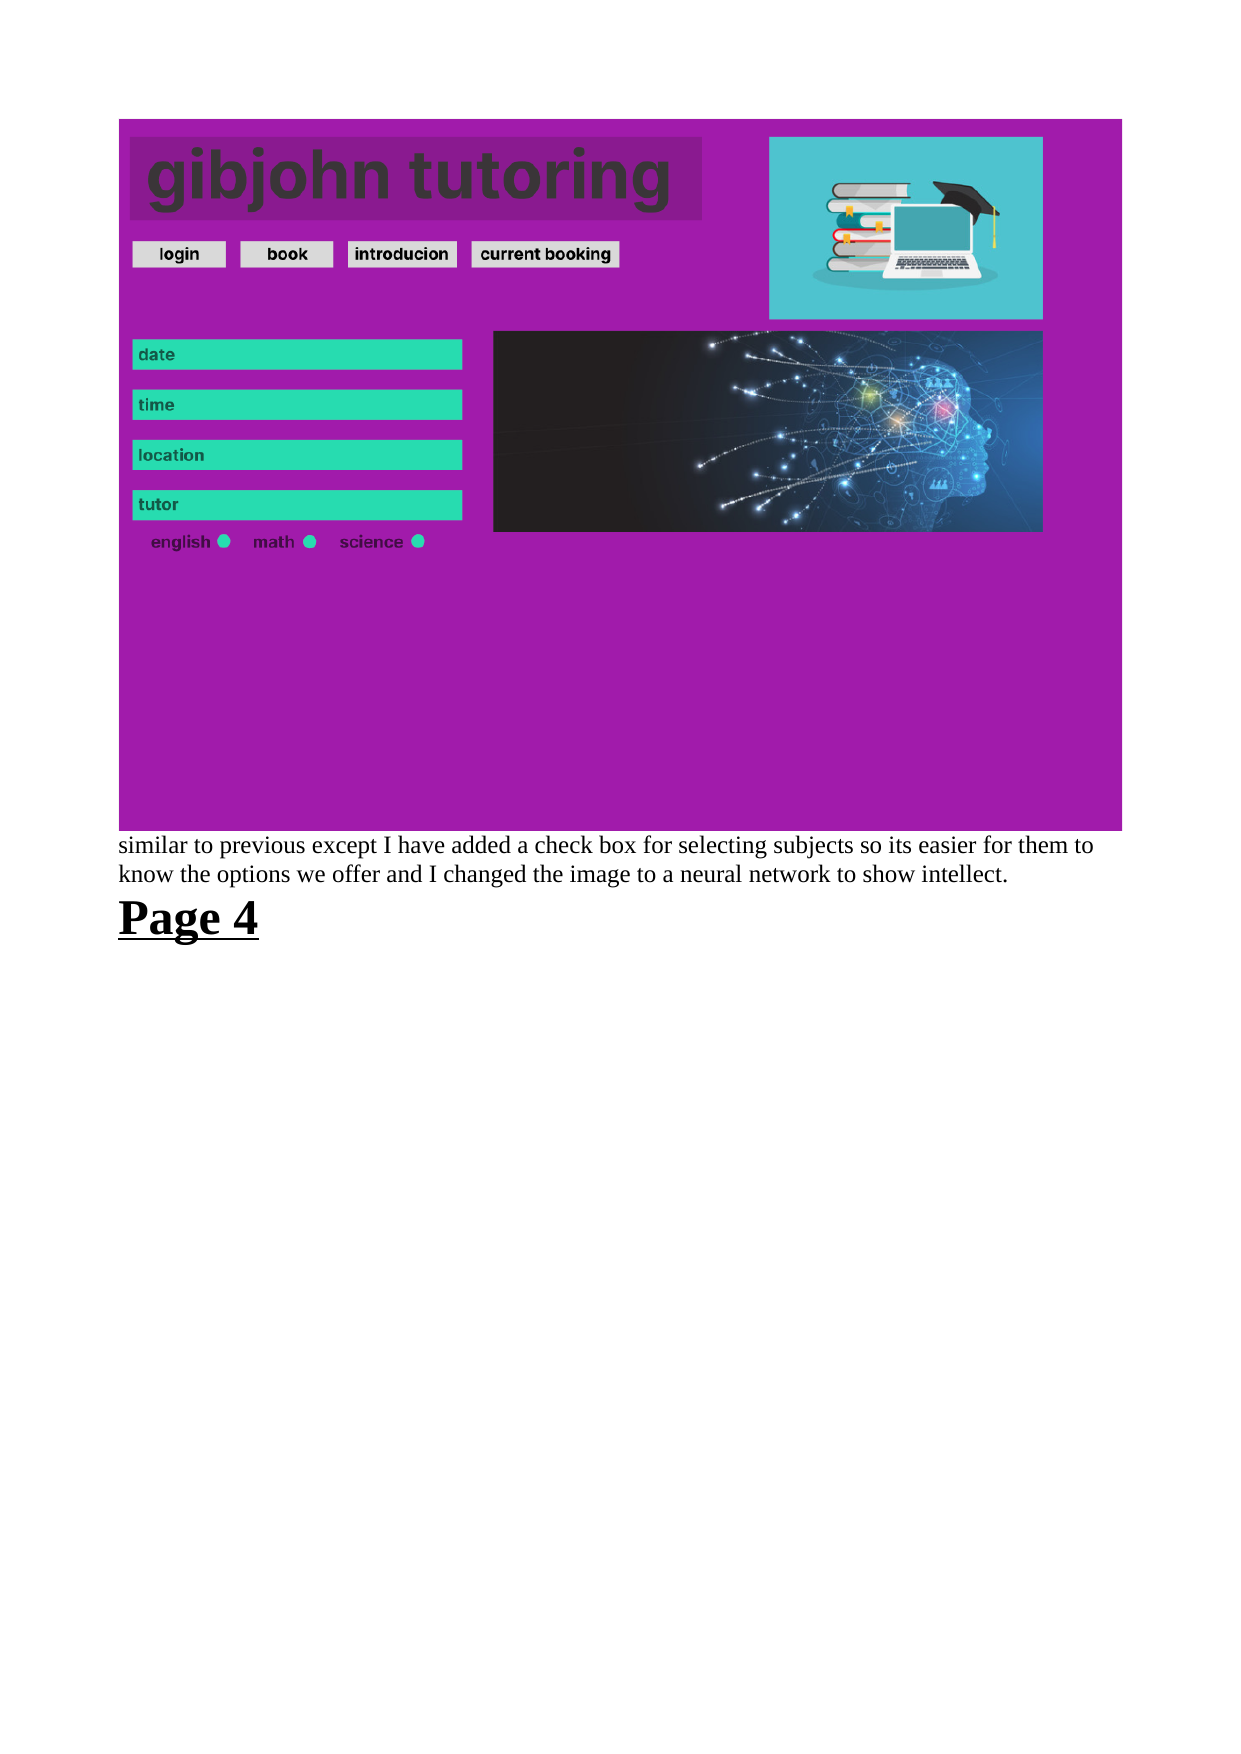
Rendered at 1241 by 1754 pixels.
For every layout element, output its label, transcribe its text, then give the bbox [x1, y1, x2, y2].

text similar to previous except I have added a check box for selecting subjects so its easier for them to know the options we offer and I changed the image to a neural network to show intellect. [118, 831, 1122, 888]
text Page 4 [118, 888, 1122, 945]
picture [118, 118, 1123, 831]
